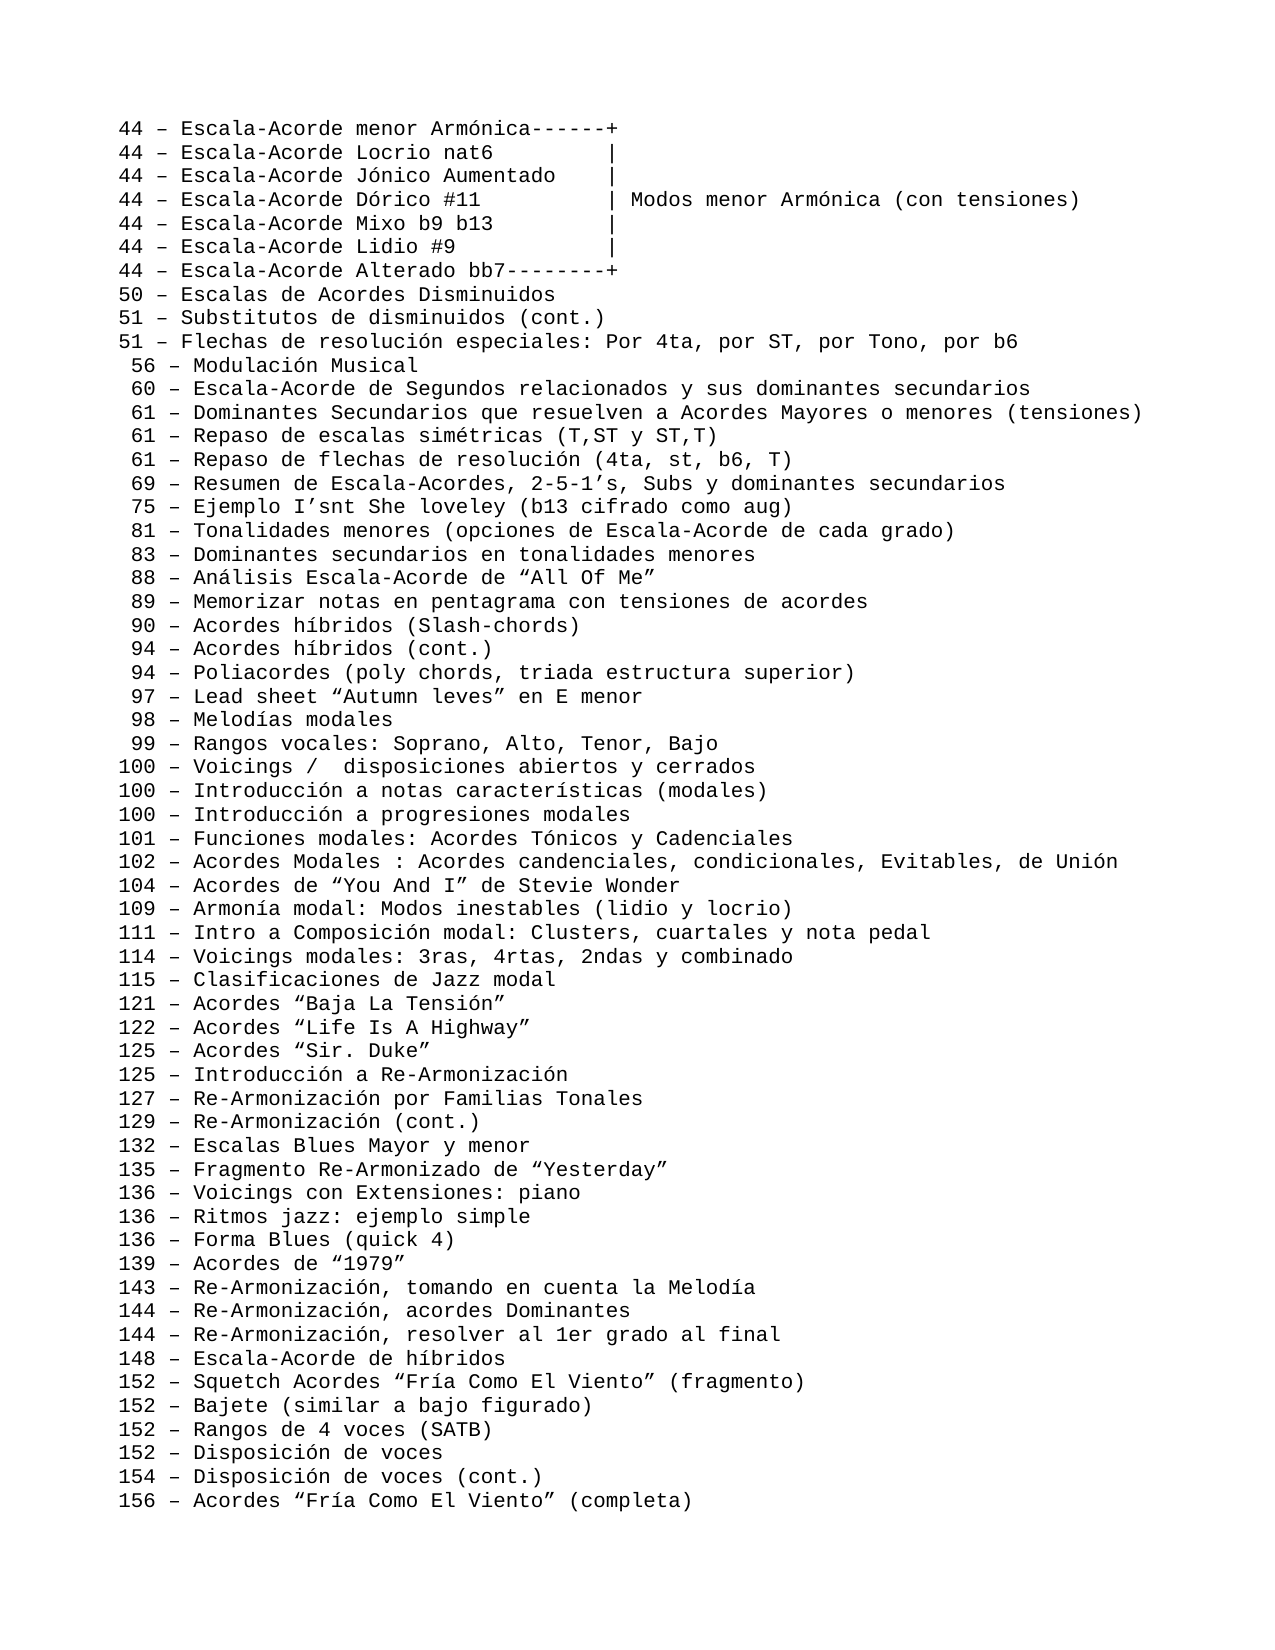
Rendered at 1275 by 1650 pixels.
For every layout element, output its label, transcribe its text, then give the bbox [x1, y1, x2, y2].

text 81 – Tonalidades menores (opciones de Escala-Acorde de cada grado) [118, 520, 1157, 544]
text 152 – Disposición de voces [118, 1442, 1157, 1466]
text 61 – Repaso de escalas simétricas (T,ST y ST,T) [118, 426, 1157, 449]
text 98 – Melodías modales [118, 709, 1157, 733]
text 127 – Re-Armonización por Familias Tonales [118, 1088, 1157, 1111]
text 89 – Memorizar notas en pentagrama con tensiones de acordes [118, 591, 1157, 615]
text 51 – Flechas de resolución especiales: Por 4ta, por ST, por Tono, por b6 [118, 331, 1157, 354]
text 152 – Rangos de 4 voces (SATB) [118, 1419, 1157, 1442]
text 83 – Dominantes secundarios en tonalidades menores [118, 544, 1157, 567]
text 94 – Acordes híbridos (cont.) [118, 638, 1157, 662]
text 143 – Re-Armonización, tomando en cuenta la Melodía [118, 1277, 1157, 1300]
text 94 – Poliacordes (poly chords, triada estructura superior) [118, 662, 1157, 686]
text 88 – Análisis Escala-Acorde de “All Of Me” [118, 567, 1157, 591]
text 75 – Ejemplo I’snt She loveley (b13 cifrado como aug) [118, 496, 1157, 520]
text 125 – Acordes “Sir. Duke” [118, 1040, 1157, 1064]
text 100 – Voicings / disposiciones abiertos y cerrados [118, 757, 1157, 780]
text 152 – Bajete (similar a bajo figurado) [118, 1395, 1157, 1419]
text 90 – Acordes híbridos (Slash-chords) [118, 615, 1157, 638]
text 69 – Resumen de Escala-Acordes, 2-5-1’s, Subs y dominantes secundarios [118, 473, 1157, 496]
text 51 – Substitutos de disminuidos (cont.) [118, 307, 1157, 331]
text 129 – Re-Armonización (cont.) [118, 1111, 1157, 1135]
text 44 – Escala-Acorde menor Armónica------+ [118, 118, 1157, 142]
text 122 – Acordes “Life Is A Highway” [118, 1017, 1157, 1040]
text 109 – Armonía modal: Modos inestables (lidio y locrio) [118, 898, 1157, 922]
text 44 – Escala-Acorde Dórico #11 | Modos menor Armónica (con tensiones) [118, 189, 1157, 213]
text 50 – Escalas de Acordes Disminuidos [118, 284, 1157, 307]
text 44 – Escala-Acorde Alterado bb7--------+ [118, 260, 1157, 284]
text 44 – Escala-Acorde Locrio nat6 | [118, 142, 1157, 165]
text 152 – Squetch Acordes “Fría Como El Viento” (fragmento) [118, 1371, 1157, 1395]
text 156 – Acordes “Fría Como El Viento” (completa) [118, 1489, 1157, 1513]
text 101 – Funciones modales: Acordes Tónicos y Cadenciales [118, 827, 1157, 851]
text 154 – Disposición de voces (cont.) [118, 1466, 1157, 1489]
text 136 – Forma Blues (quick 4) [118, 1229, 1157, 1253]
text 135 – Fragmento Re-Armonizado de “Yesterday” [118, 1158, 1157, 1182]
text 61 – Repaso de flechas de resolución (4ta, st, b6, T) [118, 449, 1157, 473]
text 97 – Lead sheet “Autumn leves” en E menor [118, 686, 1157, 709]
text 125 – Introducción a Re-Armonización [118, 1064, 1157, 1088]
text 44 – Escala-Acorde Lidio #9 | [118, 236, 1157, 260]
text 132 – Escalas Blues Mayor y menor [118, 1135, 1157, 1158]
text 56 – Modulación Musical [118, 354, 1157, 378]
text 44 – Escala-Acorde Jónico Aumentado | [118, 165, 1157, 189]
text 139 – Acordes de “1979” [118, 1253, 1157, 1277]
text 115 – Clasificaciones de Jazz modal [118, 969, 1157, 993]
text 111 – Intro a Composición modal: Clusters, cuartales y nota pedal [118, 922, 1157, 946]
text 100 – Introducción a notas características (modales) [118, 780, 1157, 804]
text 60 – Escala-Acorde de Segundos relacionados y sus dominantes secundarios [118, 378, 1157, 402]
text 104 – Acordes de “You And I” de Stevie Wonder [118, 875, 1157, 898]
text 136 – Ritmos jazz: ejemplo simple [118, 1206, 1157, 1229]
text 136 – Voicings con Extensiones: piano [118, 1182, 1157, 1206]
text 144 – Re-Armonización, acordes Dominantes [118, 1300, 1157, 1324]
text 100 – Introducción a progresiones modales [118, 804, 1157, 827]
text 61 – Dominantes Secundarios que resuelven a Acordes Mayores o menores (tensiones) [118, 402, 1157, 426]
text 102 – Acordes Modales : Acordes candenciales, condicionales, Evitables, de Unión [118, 851, 1157, 875]
text 99 – Rangos vocales: Soprano, Alto, Tenor, Bajo [118, 733, 1157, 757]
text 44 – Escala-Acorde Mixo b9 b13 | [118, 213, 1157, 236]
text 144 – Re-Armonización, resolver al 1er grado al final [118, 1324, 1157, 1348]
text 121 – Acordes “Baja La Tensión” [118, 993, 1157, 1017]
text 148 – Escala-Acorde de híbridos [118, 1348, 1157, 1371]
text 114 – Voicings modales: 3ras, 4rtas, 2ndas y combinado [118, 946, 1157, 969]
